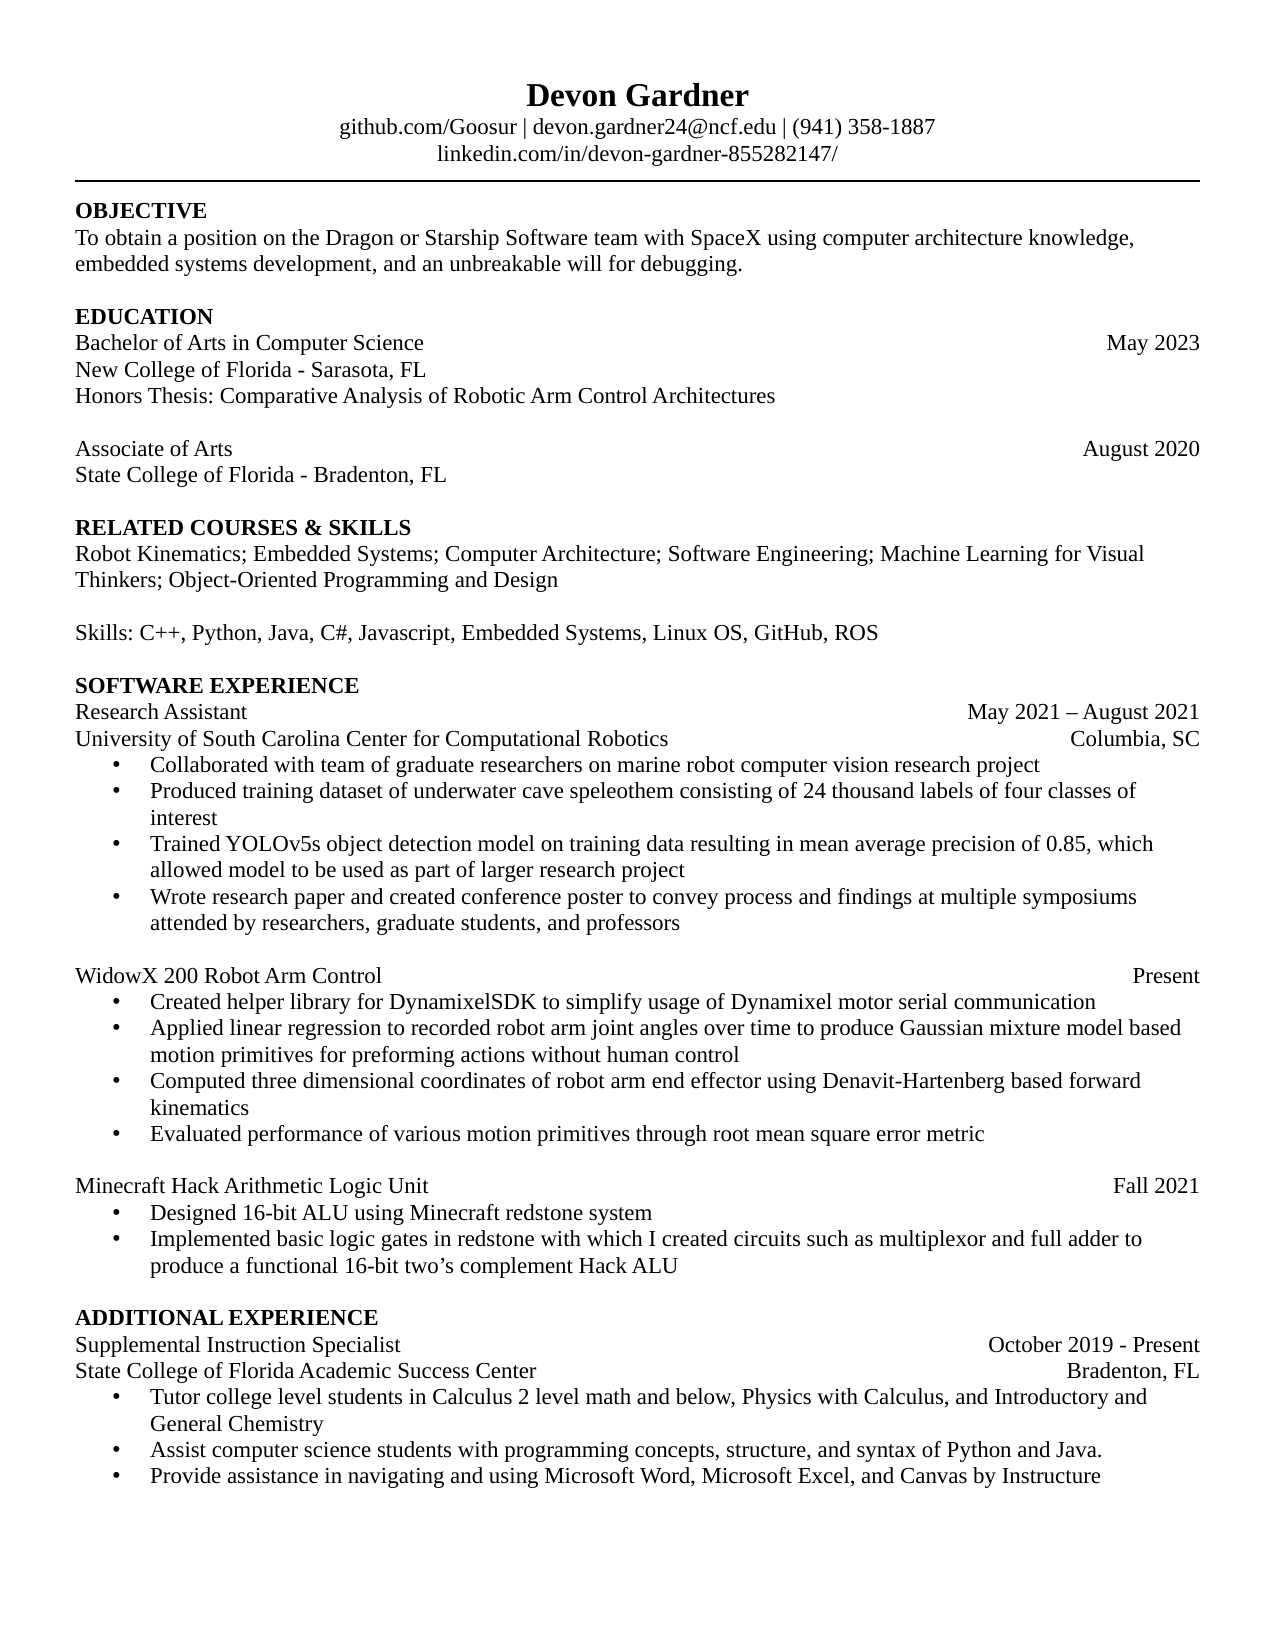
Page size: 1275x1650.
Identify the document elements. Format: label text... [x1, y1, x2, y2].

list Tutor college level students in Calculus 2 level math and below, Physics with Calculus, and Introductory and General Chemistry [112, 1383, 1200, 1436]
text Associate of Arts August 2020 [75, 435, 1200, 461]
text SOFTWARE EXPERIENCE [75, 672, 1200, 698]
list Produced training dataset of underwater cave speleothem consisting of 24 thousand labels of four classes of interest [112, 777, 1200, 830]
text Research Assistant May 2021 – August 2021 [75, 698, 1200, 724]
list Designed 16-bit ALU using Minecraft redstone system [112, 1199, 1200, 1225]
text Honors Thesis: Comparative Analysis of Robotic Arm Control Architectures [75, 382, 1200, 408]
text RELATED COURSES & SKILLS [75, 514, 1200, 540]
text Devon Gardner [75, 75, 1200, 113]
text To obtain a position on the Dragon or Starship Software team with SpaceX using computer architecture knowledge, embedded systems development, and an unbreakable will for debugging. [75, 224, 1200, 277]
text Supplemental Instruction Specialist October 2019 - Present [75, 1331, 1200, 1357]
text Bachelor of Arts in Computer Science May 2023 [75, 329, 1200, 356]
list Computed three dimensional coordinates of robot arm end effector using Denavit-Hartenberg based forward kinematics [112, 1067, 1200, 1120]
text ADDITIONAL EXPERIENCE [75, 1304, 1200, 1331]
list Applied linear regression to recorded robot arm joint angles over time to produce Gaussian mixture model based motion primitives for preforming actions without human control [112, 1014, 1200, 1067]
text State College of Florida - Bradenton, FL [75, 461, 1200, 487]
text Robot Kinematics; Embedded Systems; Computer Architecture; Software Engineering; Machine Learning for Visual Thinkers; Object-Oriented Programming and Design [75, 540, 1200, 593]
text New College of Florida - Sarasota, FL [75, 356, 1200, 382]
text Skills: C++, Python, Java, C#, Javascript, Embedded Systems, Linux OS, GitHub, ROS [75, 619, 1200, 646]
list Assist computer science students with programming concepts, structure, and syntax of Python and Java. [112, 1436, 1200, 1462]
text Minecraft Hack Arithmetic Logic Unit Fall 2021 [75, 1173, 1200, 1199]
list Trained YOLOv5s object detection model on training data resulting in mean average precision of 0.85, which allowed model to be used as part of larger research project [112, 830, 1200, 883]
list Created helper library for DynamixelSDK to simplify usage of Dynamixel motor serial communication [112, 988, 1200, 1014]
text EDUCATION [75, 303, 1200, 329]
list Implemented basic logic gates in redstone with which I created circuits such as multiplexor and full adder to produce a functional 16-bit two’s complement Hack ALU [112, 1225, 1200, 1278]
list Evaluated performance of various motion primitives through root mean square error metric [112, 1120, 1200, 1146]
text University of South Carolina Center for Computational Robotics Columbia, SC [75, 724, 1200, 751]
text OBJECTIVE [75, 197, 1200, 224]
text github.com/Goosur | devon.gardner24@ncf.edu | (941) 358-1887 [75, 113, 1200, 140]
text linkedin.com/in/devon-gardner-855282147/ [75, 140, 1200, 166]
list Provide assistance in navigating and using Microsoft Word, Microsoft Excel, and Canvas by Instructure [112, 1462, 1200, 1489]
text State College of Florida Academic Success Center Bradenton, FL [75, 1357, 1200, 1383]
text WidowX 200 Robot Arm Control Present [75, 962, 1200, 988]
list Collaborated with team of graduate researchers on marine robot computer vision research project [112, 751, 1200, 777]
list Wrote research paper and created conference poster to convey process and findings at multiple symposiums attended by researchers, graduate students, and professors [112, 883, 1200, 935]
